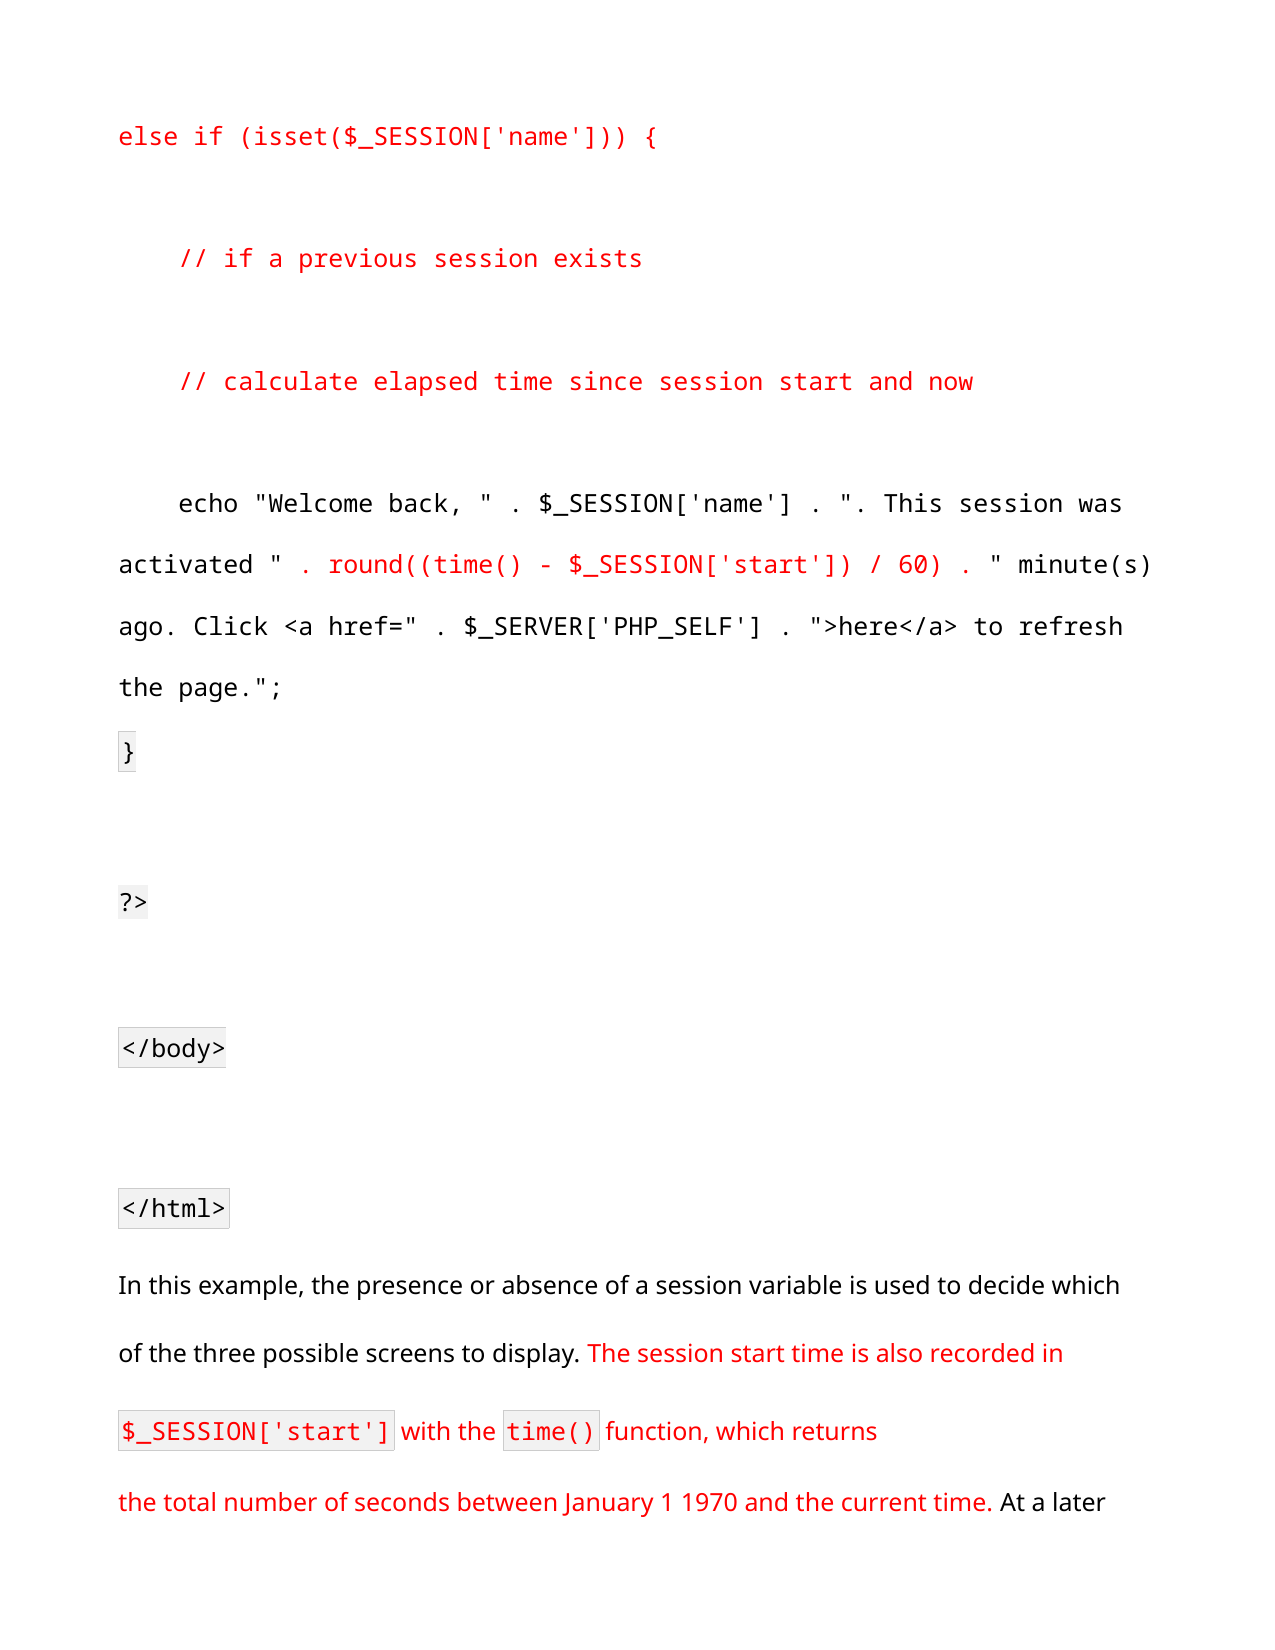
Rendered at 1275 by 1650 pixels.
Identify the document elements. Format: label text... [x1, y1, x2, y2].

text In this example, the presence or absence of a session variable is used to decide which of the three possible screens to display. The session start time is also recorded in $_SESSION['start'] with the time() function, which returns the total number of seconds between January 1 1970 and the current time. At a later [118, 1268, 1157, 1518]
text } ?> </body> </html> [118, 731, 1157, 1228]
text else if (isset($_SESSION['name'])) { // if a previous session exists // calculate elapsed time since session start and now echo "Welcome back, " . $_SESSION['name'] . ". This session was activated " . round((time() - $_SESSION['start']) / 60) . " minute(s) ago. Click <a href=" . $_SERVER['PHP_SELF'] . ">here</a> to refresh the page."; [118, 118, 1157, 703]
